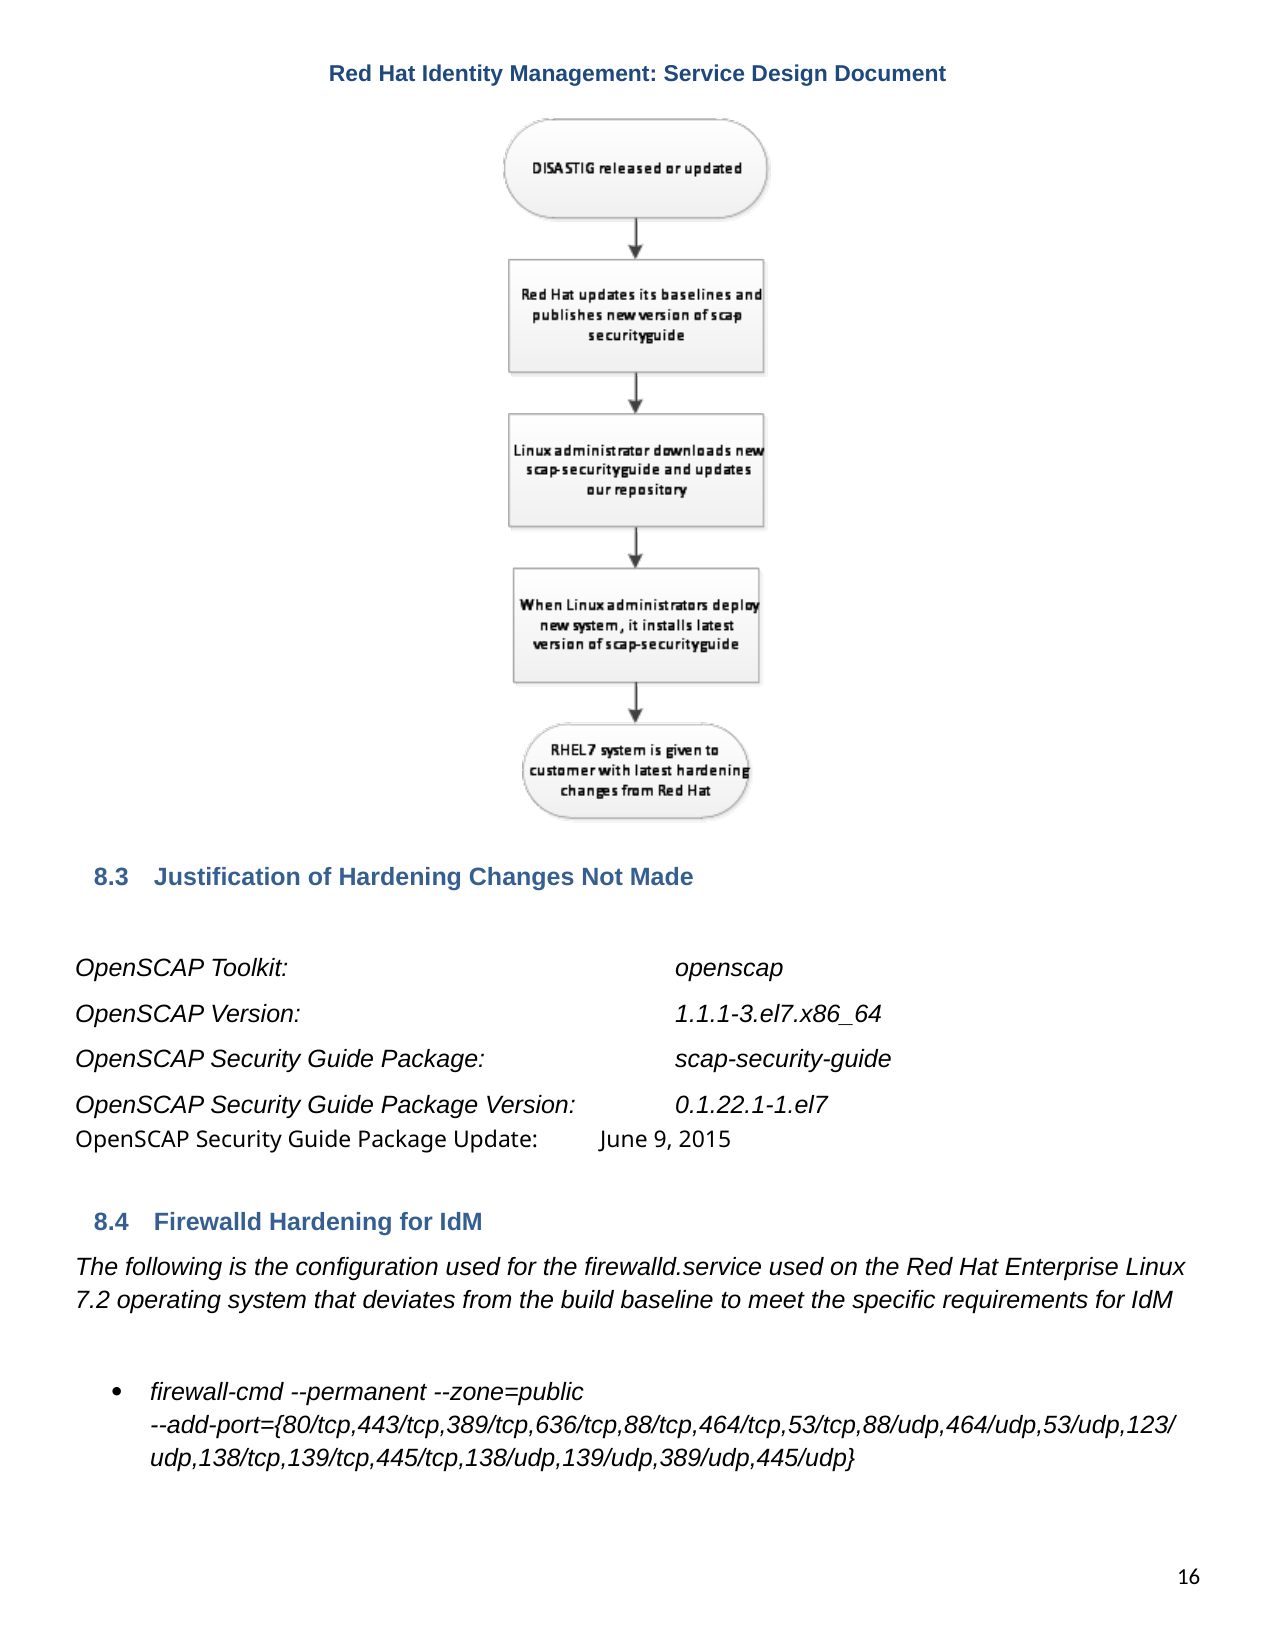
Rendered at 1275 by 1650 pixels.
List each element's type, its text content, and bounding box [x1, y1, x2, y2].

text OpenSCAP Security Guide Package Update: June 9, 2015 [75, 1123, 1200, 1154]
text OpenSCAP Security Guide Package: scap-security-guide [75, 1044, 1200, 1073]
text The following is the configuration used for the firewalld.service used on the Red Hat Enterprise Linux 7.2 operating system that deviates from the build baseline to meet the specific requirements for IdM [75, 1252, 1200, 1314]
text OpenSCAP Version: 1.1.1-3.el7.x86_64 [75, 998, 1200, 1027]
subtitle Firewalld Hardening for IdM [94, 1207, 1200, 1236]
list firewall-cmd --permanent --zone=public --add-port={80/tcp,443/tcp,389/tcp,636/tcp,88/tcp,464/tcp,53/tcp,88/udp,464/udp,53/udp,123/udp,138/tcp,139/tcp,445/tcp,138/udp,139/udp,389/udp,445/udp} [112, 1376, 1200, 1471]
subtitle Justification of Hardening Changes Not Made [94, 862, 1200, 891]
text OpenSCAP Toolkit: openscap [75, 953, 1200, 982]
text OpenSCAP Security Guide Package Version: 0.1.22.1-1.el7 [75, 1089, 1200, 1118]
